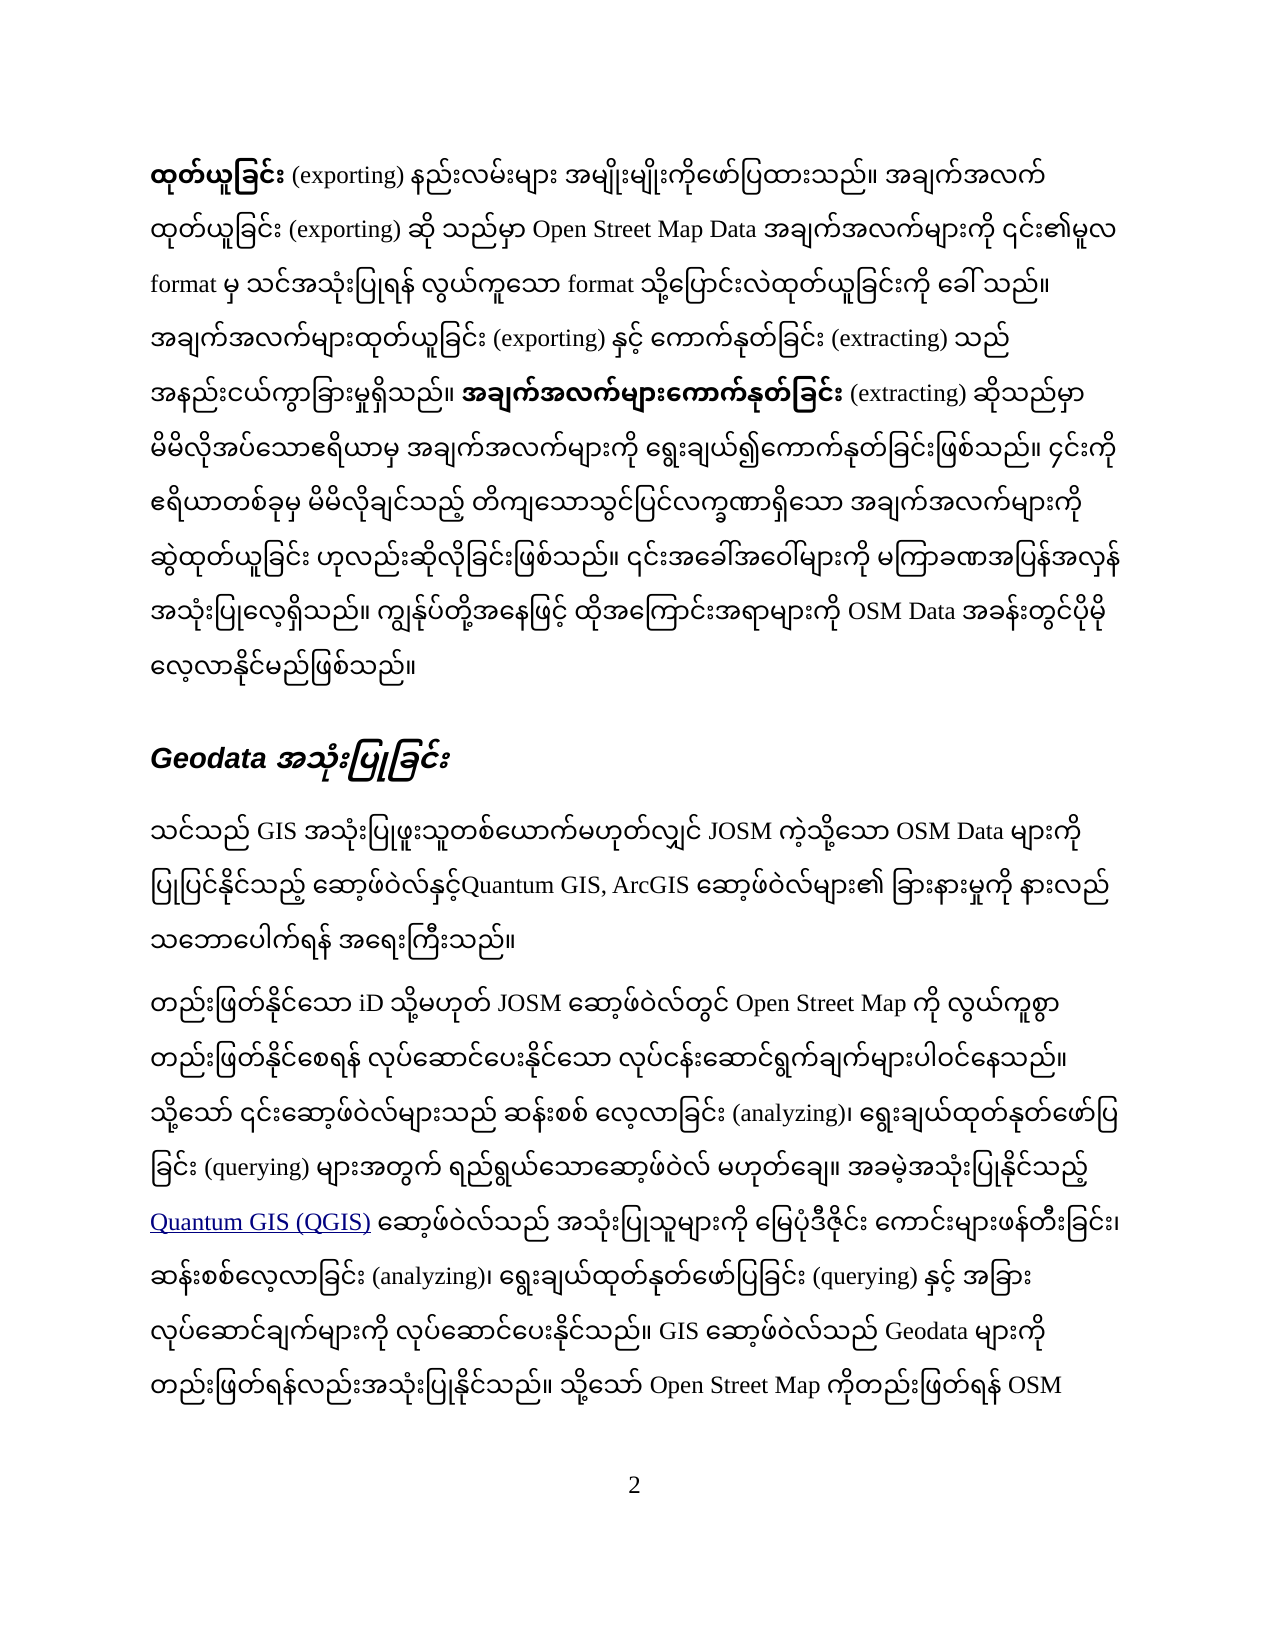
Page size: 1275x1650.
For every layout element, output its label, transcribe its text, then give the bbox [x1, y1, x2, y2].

text တည်းဖြတ်နိုင်သော iD သို့မဟုတ် JOSM ဆော့ဖ်ဝဲလ်တွင် Open Street Map ကို လွယ်ကူစွာတည်းဖြတ်နိုင်စေရန် လုပ်ဆောင်ပေးနိုင်သော လုပ်ငန်းဆောင်ရွက်ချက်များပါဝင်နေသည်။ သို့သော် ၎င်းဆော့ဖ်ဝဲလ်များသည် ဆန်းစစ် လေ့လာခြင်း (analyzing)၊ ရွေးချယ်ထုတ်နုတ်ဖော်ပြခြင်း (querying) များအတွက် ရည်ရွယ်သောဆော့ဖ်ဝဲလ် မဟုတ်ချေ။ အခမဲ့အသုံးပြုနိုင်သည့် Quantum GIS (QGIS) ဆော့ဖ်ဝဲလ်သည် အသုံးပြုသူများကို မြေပုံဒီဇိုင်း ကောင်းများဖန်တီးခြင်း၊ ဆန်းစစ်လေ့လာခြင်း (analyzing)၊ ရွေးချယ်ထုတ်နုတ်ဖော်ပြခြင်း (querying) နှင့် အခြားလုပ်ဆောင်ချက်များကို လုပ်ဆောင်ပေးနိုင်သည်။ GIS ဆော့ဖ်ဝဲလ်သည် Geodata များကို တည်းဖြတ်ရန်လည်းအသုံးပြုနိုင်သည်။ သို့သော် Open Street Map ကိုတည်းဖြတ်ရန် OSM [150, 979, 1125, 1415]
text ထုတ်ယူခြင်း (exporting) နည်းလမ်းများ အမျိုးမျိုးကိုဖော်ပြထားသည်။ အချက်အလက်ထုတ်ယူခြင်း (exporting) ဆို သည်မှာ Open Street Map Data အချက်အလက်များကို ၎င်း၏မူလ format မှ သင်အသုံးပြုရန် လွယ်ကူသော format သို့ပြောင်းလဲထုတ်ယူခြင်းကို ခေါ် သည်။ အချက်အလက်များထုတ်ယူခြင်း (exporting) နှင့် ကောက်နုတ်ခြင်း (extracting) သည်အနည်းငယ်ကွာခြားမှုရှိသည်။ အချက်အလက်များကောက်နုတ်ခြင်း (extracting) ဆိုသည်မှာ မိမိလိုအပ်သောဧရိယာမှ အချက်အလက်များကို ရွေးချယ်၍ကောက်နုတ်ခြင်းဖြစ်သည်။ ၄င်းကိုဧရိယာတစ်ခုမှ မိမိလိုချင်သည့် တိကျသောသွင်ပြင်လက္ခဏာရှိသော အချက်အလက်များကို ဆွဲထုတ်ယူခြင်း ဟုလည်းဆိုလိုခြင်းဖြစ်သည်။ ၎င်းအခေါ်အဝေါ်များကို မကြာခဏအပြန်အလှန်အသုံးပြုလေ့ရှိသည်။ ကျွန်ုပ်တို့အနေဖြင့် ထိုအကြောင်းအရာများကို OSM Data အခန်းတွင်ပိုမိုလေ့လာနိုင်မည်ဖြစ်သည်။ [150, 150, 1125, 696]
text သင်သည် GIS အသုံးပြုဖူးသူတစ်ယောက်မဟုတ်လျှင် JOSM ကဲ့သို့သော OSM Data များကိုပြုပြင်နိုင်သည့် ဆော့ဖ်ဝဲလ်နှင့်Quantum GIS, ArcGIS ဆော့ဖ်ဝဲလ်များ၏ ခြားနားမှုကို နားလည်သဘောပေါက်ရန် အရေးကြီးသည်။ [150, 806, 1125, 970]
subtitle Geodata အသုံးပြုခြင်း [150, 730, 1125, 793]
